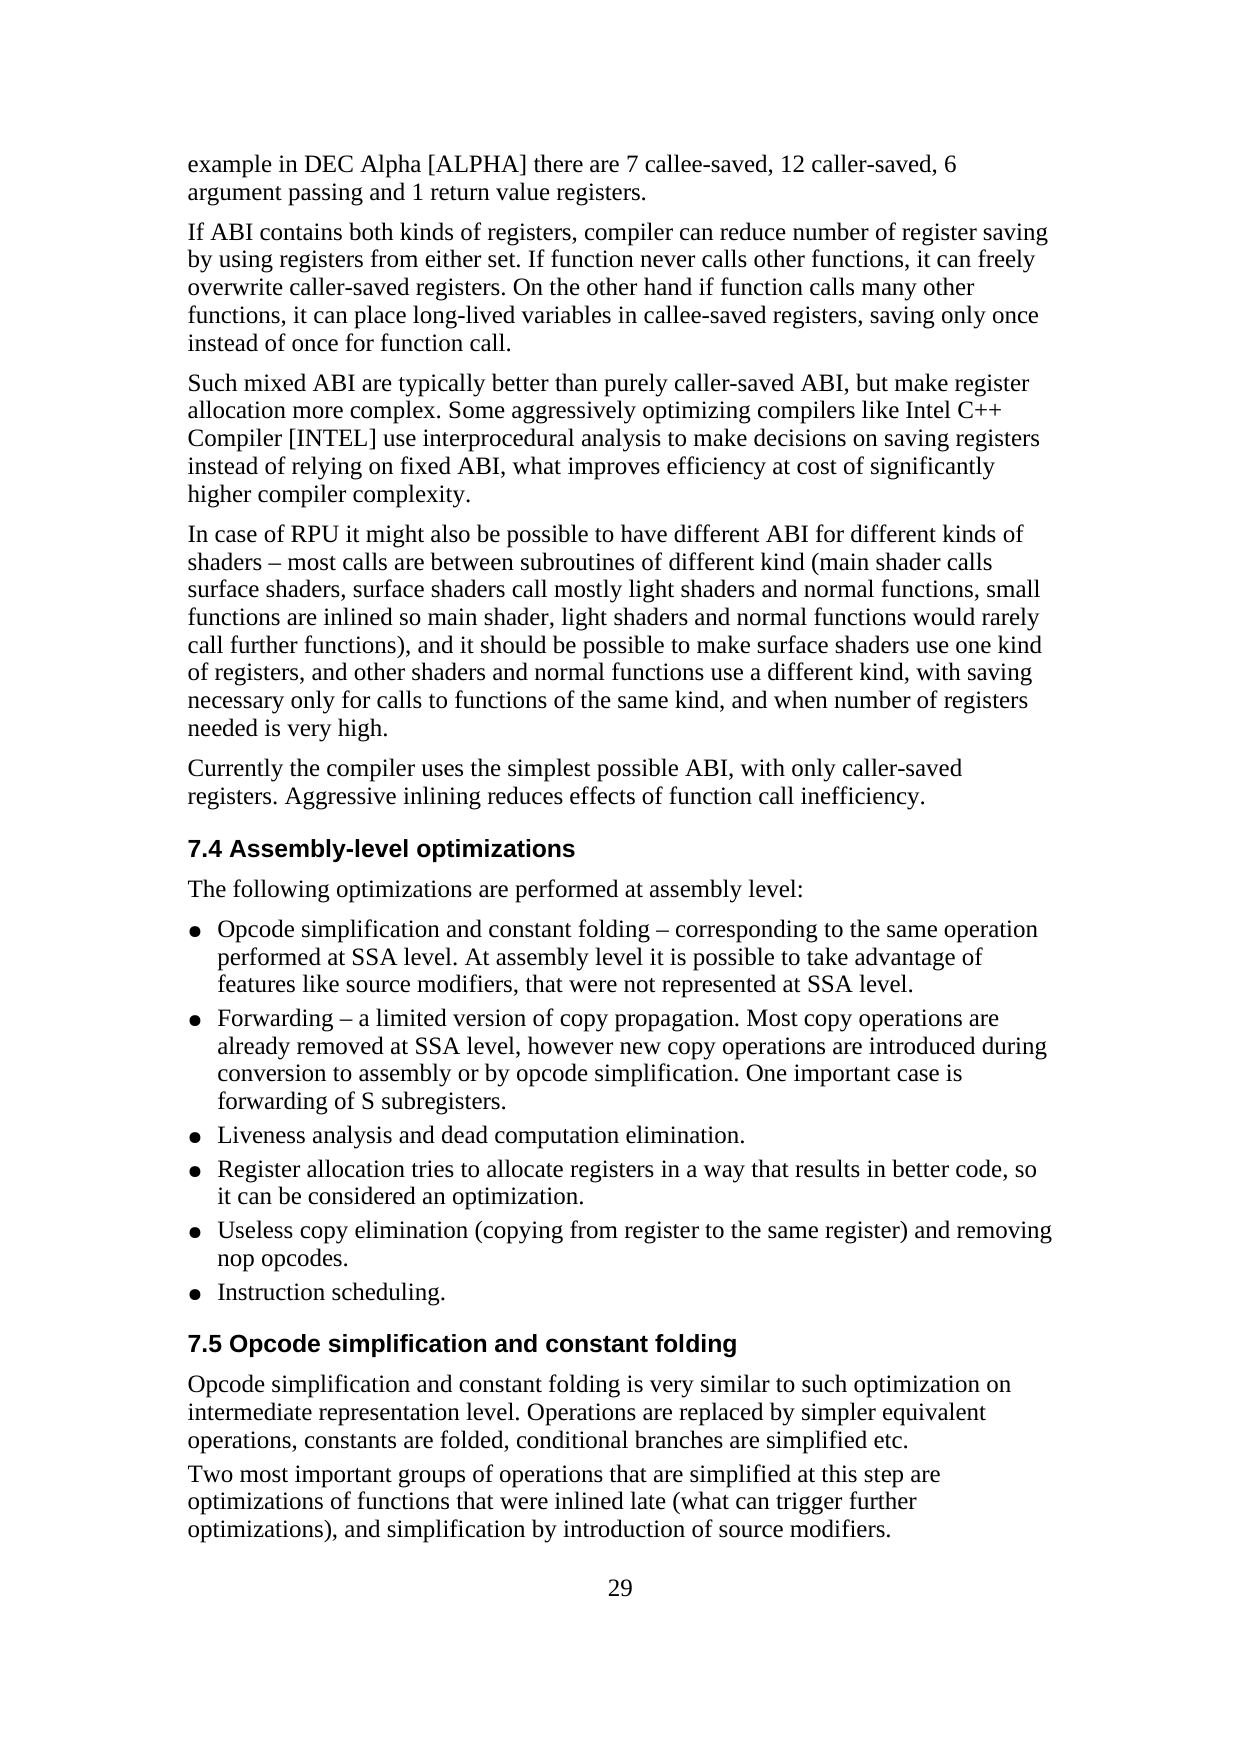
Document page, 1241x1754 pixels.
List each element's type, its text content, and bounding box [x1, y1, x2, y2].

text Opcode simplification and constant folding is very similar to such optimization on intermediate representation level. Operations are replaced by simpler equivalent operations, constants are folded, conditional branches are simplified etc. [187, 1371, 1053, 1454]
text Currently the compiler uses the simplest possible ABI, with only caller-saved registers. Aggressive inlining reduces effects of function call inefficiency. [187, 754, 1053, 809]
text Two most important groups of operations that are simplified at this step are optimizations of functions that were inlined late (what can trigger further optimizations), and simplification by introduction of source modifiers. [187, 1460, 1053, 1543]
subtitle 7.4 Assembly-level optimizations [187, 834, 1053, 862]
text The following optimizations are performed at assembly level: [187, 875, 1053, 902]
list Instruction scheduling. [187, 1278, 1053, 1305]
text In case of RPU it might also be possible to have different ABI for different kinds of shaders – most calls are between subroutines of different kind (main shader calls surface shaders, surface shaders call mostly light shaders and normal functions, small functions are inlined so main shader, light shaders and normal functions would rarely call further functions), and it should be possible to make surface shaders use one kind of registers, and other shaders and normal functions use a different kind, with saving necessary only for calls to functions of the same kind, and when number of registers needed is very high. [187, 520, 1053, 742]
text example in DEC Alpha [ALPHA] there are 7 callee-saved, 12 caller-saved, 6 argument passing and 1 return value registers. [187, 150, 1053, 205]
list Liveness analysis and dead computation elimination. [187, 1121, 1053, 1149]
list Register allocation tries to allocate registers in a way that results in better code, so it can be considered an optimization. [187, 1155, 1053, 1210]
list Opcode simplification and constant folding – corresponding to the same operation performed at SSA level. At assembly level it is possible to take advantage of features like source modifiers, that were not represented at SSA level. [187, 915, 1053, 998]
list Useless copy elimination (copying from register to the same register) and removing nop opcodes. [187, 1216, 1053, 1272]
text If ABI contains both kinds of registers, compiler can reduce number of register saving by using registers from either set. If function never calls other functions, it can freely overwrite caller-saved registers. On the other hand if function calls many other functions, it can place long-lived variables in callee-saved registers, saving only once instead of once for function call. [187, 218, 1053, 356]
list Forwarding – a limited version of copy propagation. Most copy operations are already removed at SSA level, however new copy operations are introduced during conversion to assembly or by opcode simplification. One important case is forwarding of S subregisters. [187, 1004, 1053, 1115]
subtitle 7.5 Opcode simplification and constant folding [187, 1330, 1053, 1358]
text Such mixed ABI are typically better than purely caller-saved ABI, but make register allocation more complex. Some aggressively optimizing compilers like Intel C++ Compiler [INTEL] use interprocedural analysis to make decisions on saving registers instead of relying on fixed ABI, what improves efficiency at cost of significantly higher compiler complexity. [187, 369, 1053, 507]
